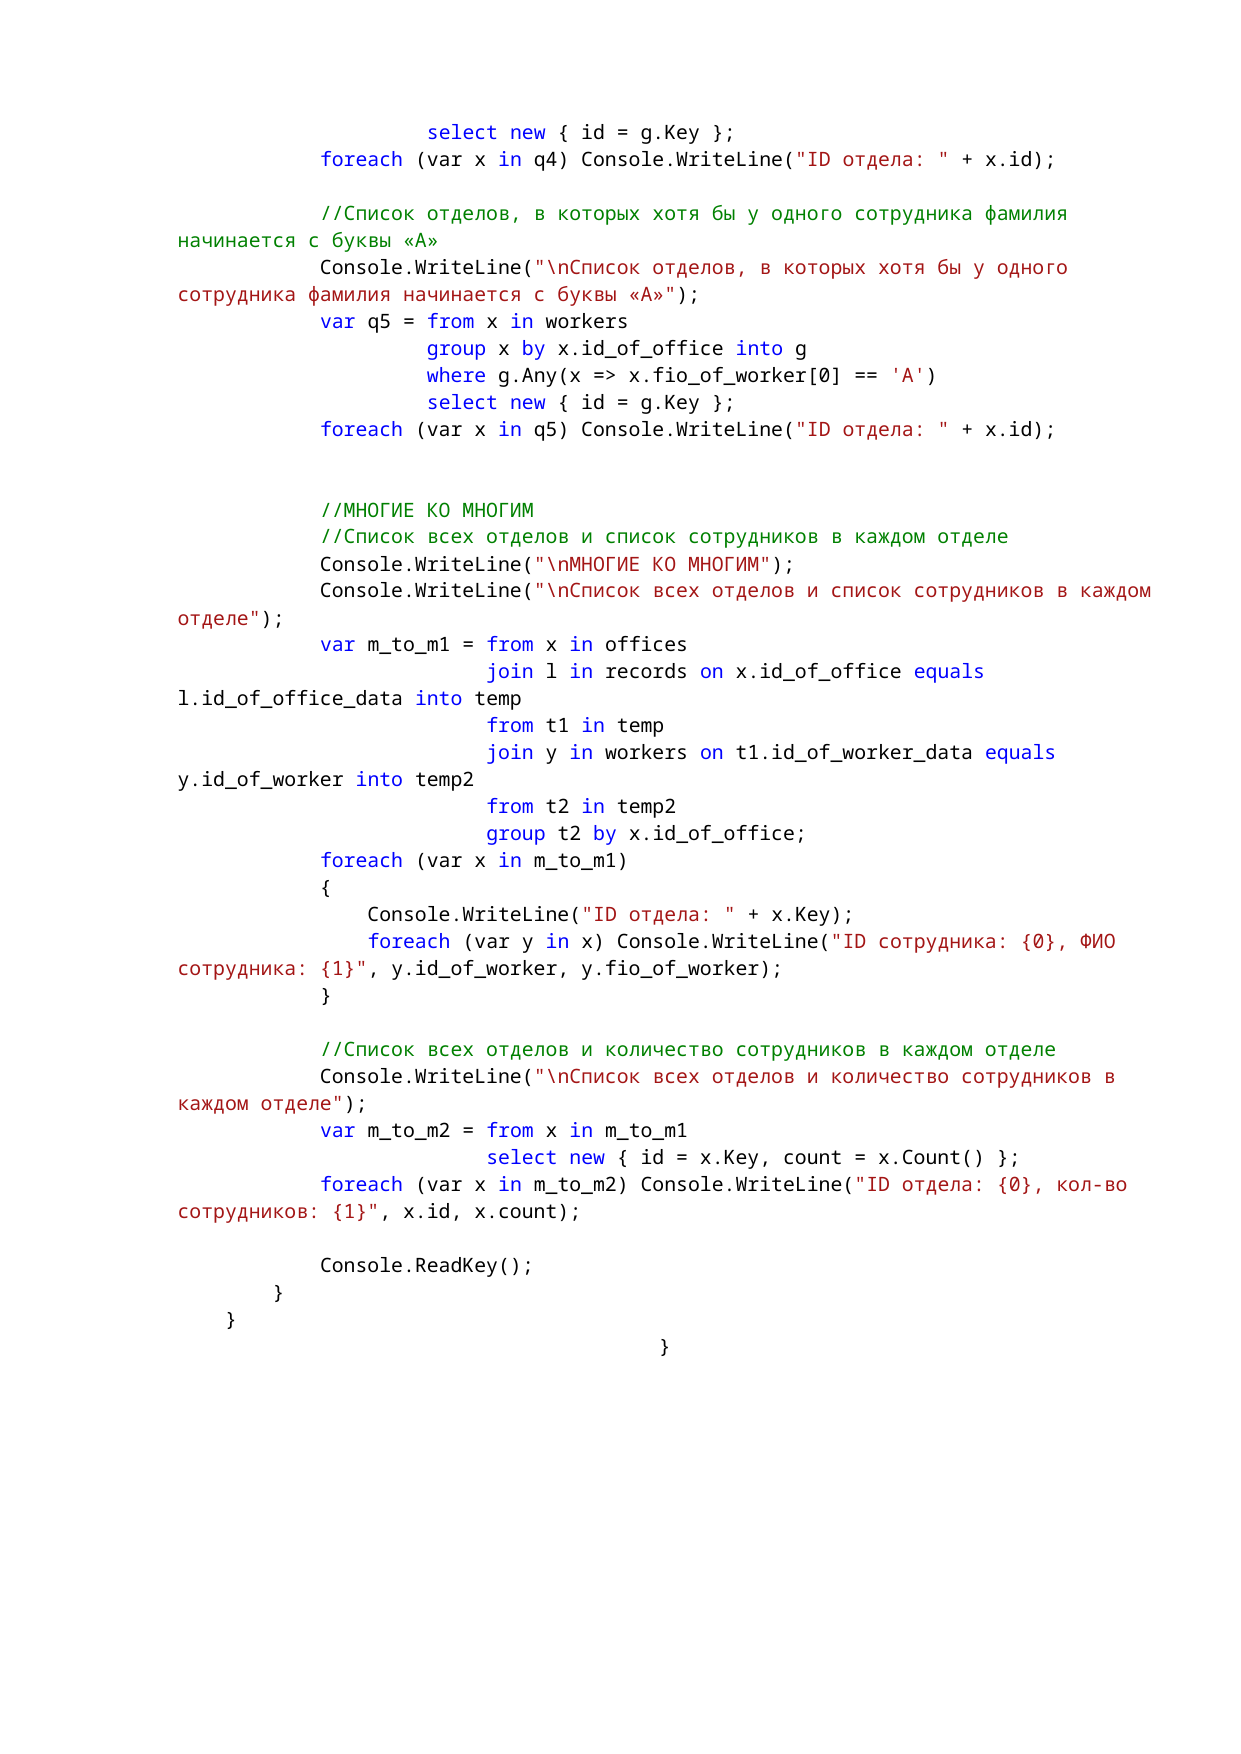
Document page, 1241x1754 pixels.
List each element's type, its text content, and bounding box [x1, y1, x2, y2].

text } [177, 1332, 1152, 1359]
text var q5 = from x in workers [177, 307, 1152, 334]
text //Список всех отделов и список сотрудников в каждом отделе [177, 523, 1152, 550]
text Console.WriteLine("\nМНОГИЕ КО МНОГИМ"); [177, 550, 1152, 577]
text } [177, 1278, 1152, 1305]
text select new { id = g.Key }; [177, 118, 1152, 145]
text foreach (var x in q4) Console.WriteLine("ID отдела: " + x.id); [177, 145, 1152, 172]
text Console.ReadKey(); [177, 1251, 1152, 1278]
text group t2 by x.id_of_office; [177, 819, 1152, 847]
text { [177, 873, 1152, 901]
text var m_to_m1 = from x in offices [177, 631, 1152, 658]
text foreach (var x in m_to_m2) Console.WriteLine("ID отдела: {0}, кол-во сотрудников: {1}", x.id, x.count); [177, 1170, 1152, 1224]
text from t2 in temp2 [177, 793, 1152, 819]
text select new { id = g.Key }; [177, 388, 1152, 415]
text where g.Any(x => x.fio_of_worker[0] == 'А') [177, 361, 1152, 388]
text var m_to_m2 = from x in m_to_m1 [177, 1116, 1152, 1143]
text from t1 in temp [177, 712, 1152, 739]
text join l in records on x.id_of_office equals l.id_of_office_data into temp [177, 658, 1152, 712]
text Console.WriteLine("\nСписок всех отделов и список сотрудников в каждом отделе"); [177, 577, 1152, 631]
text Console.WriteLine("ID отдела: " + x.Key); [177, 901, 1152, 927]
text } [177, 1305, 1152, 1332]
text //МНОГИЕ КО МНОГИМ [177, 496, 1152, 523]
text Console.WriteLine("\nСписок отделов, в которых хотя бы у одного сотрудника фамилия начинается с буквы «А»"); [177, 253, 1152, 307]
text foreach (var y in x) Console.WriteLine("ID сотрудника: {0}, ФИО сотрудника: {1}", y.id_of_worker, y.fio_of_worker); [177, 927, 1152, 981]
text group x by x.id_of_office into g [177, 334, 1152, 361]
text foreach (var x in m_to_m1) [177, 847, 1152, 873]
text //Список отделов, в которых хотя бы у одного сотрудника фамилия начинается с буквы «А» [177, 199, 1152, 253]
text //Список всех отделов и количество сотрудников в каждом отделе [177, 1035, 1152, 1062]
text } [177, 981, 1152, 1008]
text foreach (var x in q5) Console.WriteLine("ID отдела: " + x.id); [177, 415, 1152, 442]
text join y in workers on t1.id_of_worker_data equals y.id_of_worker into temp2 [177, 739, 1152, 793]
text select new { id = x.Key, count = x.Count() }; [177, 1143, 1152, 1170]
text Console.WriteLine("\nСписок всех отделов и количество сотрудников в каждом отделе"); [177, 1062, 1152, 1116]
